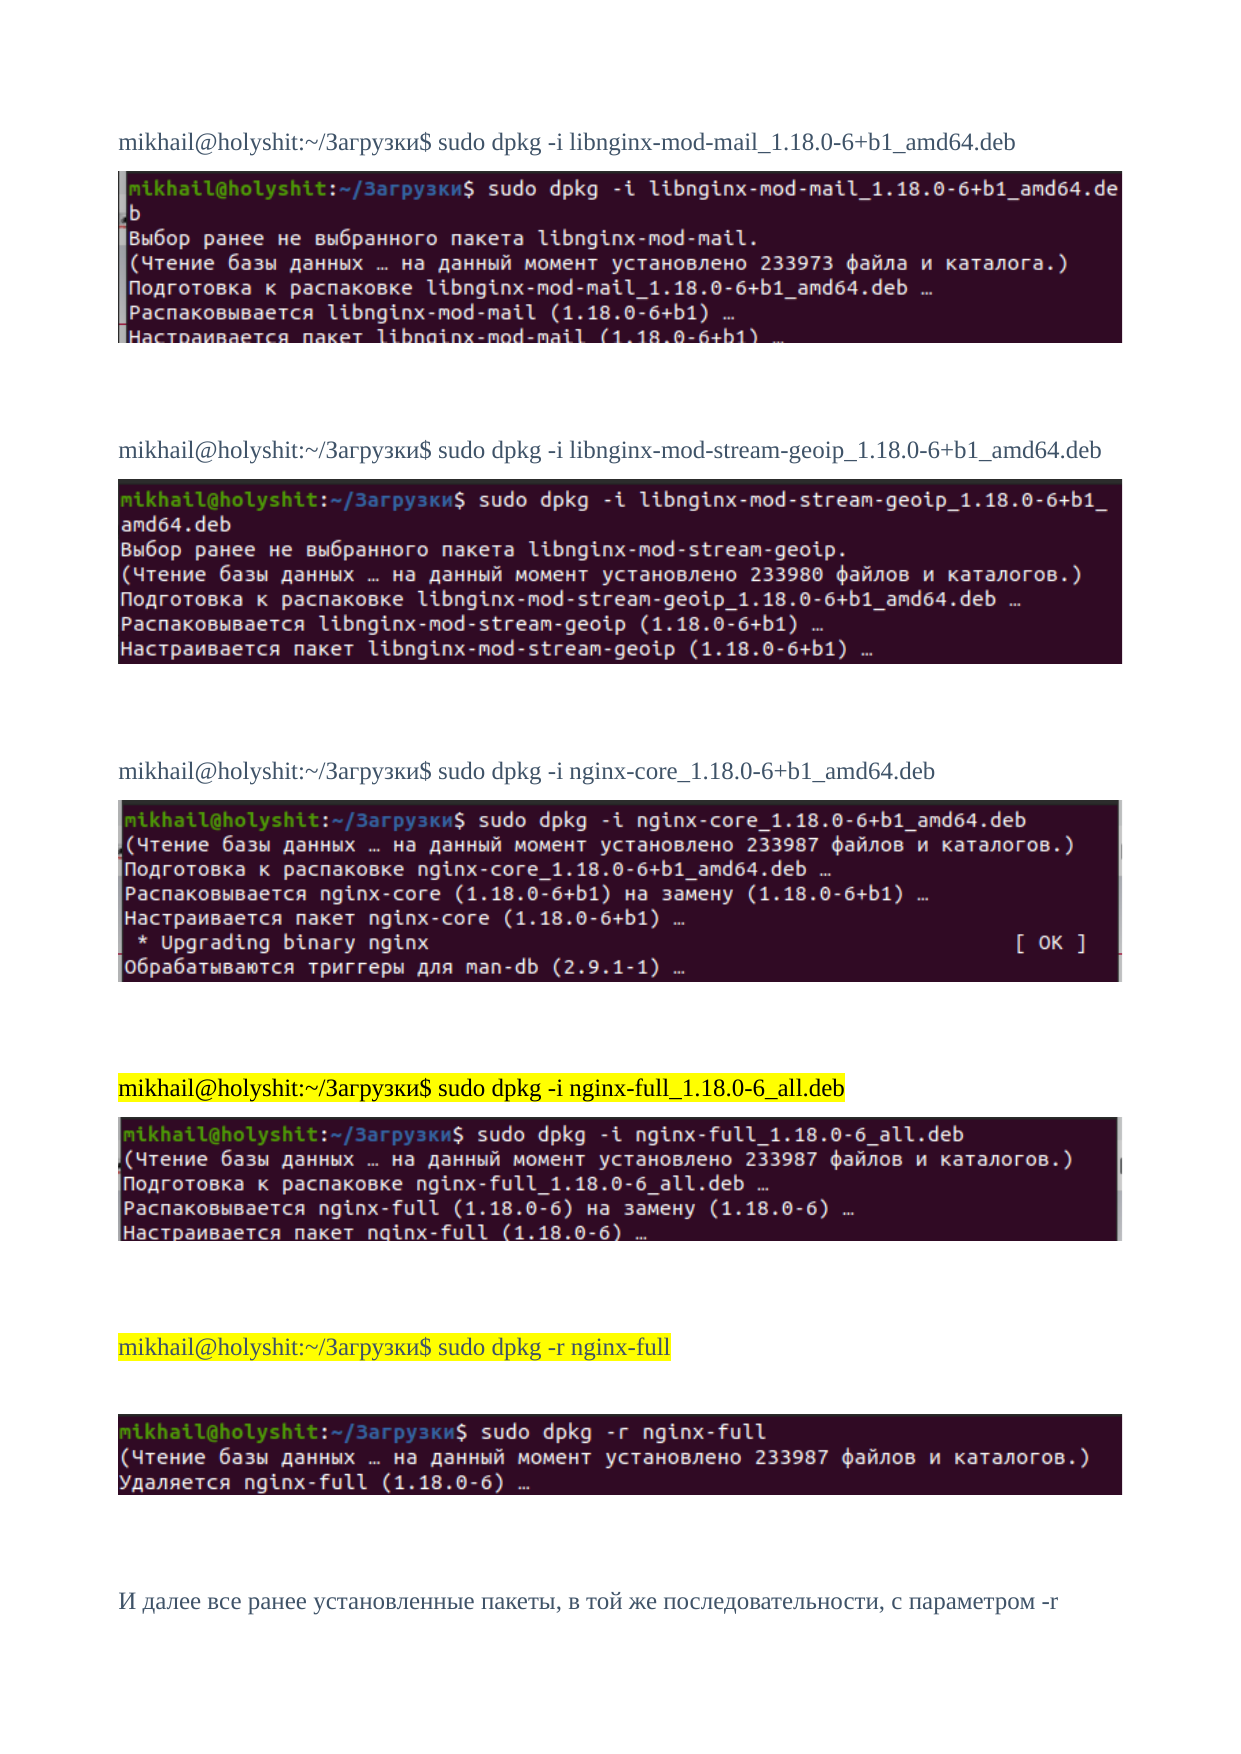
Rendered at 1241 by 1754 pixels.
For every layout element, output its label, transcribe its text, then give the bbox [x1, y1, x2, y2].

picture [118, 171, 1123, 343]
text mikhail@holyshit:~/Загрузки$ sudo dpkg -i nginx-core_1.18.0-6+b1_amd64.deb [118, 747, 1122, 784]
picture [118, 1117, 1123, 1241]
text mikhail@holyshit:~/Загрузки$ sudo dpkg -i nginx-full_1.18.0-6_all.deb [118, 1064, 1122, 1102]
picture [118, 479, 1123, 664]
picture [118, 800, 1123, 982]
text mikhail@holyshit:~/Загрузки$ sudo dpkg -r nginx-full [118, 1324, 1122, 1399]
text И далее все ранее установленные пакеты, в той же последовательности, с параметром -r [118, 1577, 1122, 1615]
text mikhail@holyshit:~/Загрузки$ sudo dpkg -i libnginx-mod-stream-geoip_1.18.0-6+b1_amd64.deb [118, 426, 1122, 463]
text mikhail@holyshit:~/Загрузки$ sudo dpkg -i libnginx-mod-mail_1.18.0-6+b1_amd64.deb [118, 118, 1122, 156]
picture [118, 1414, 1123, 1495]
